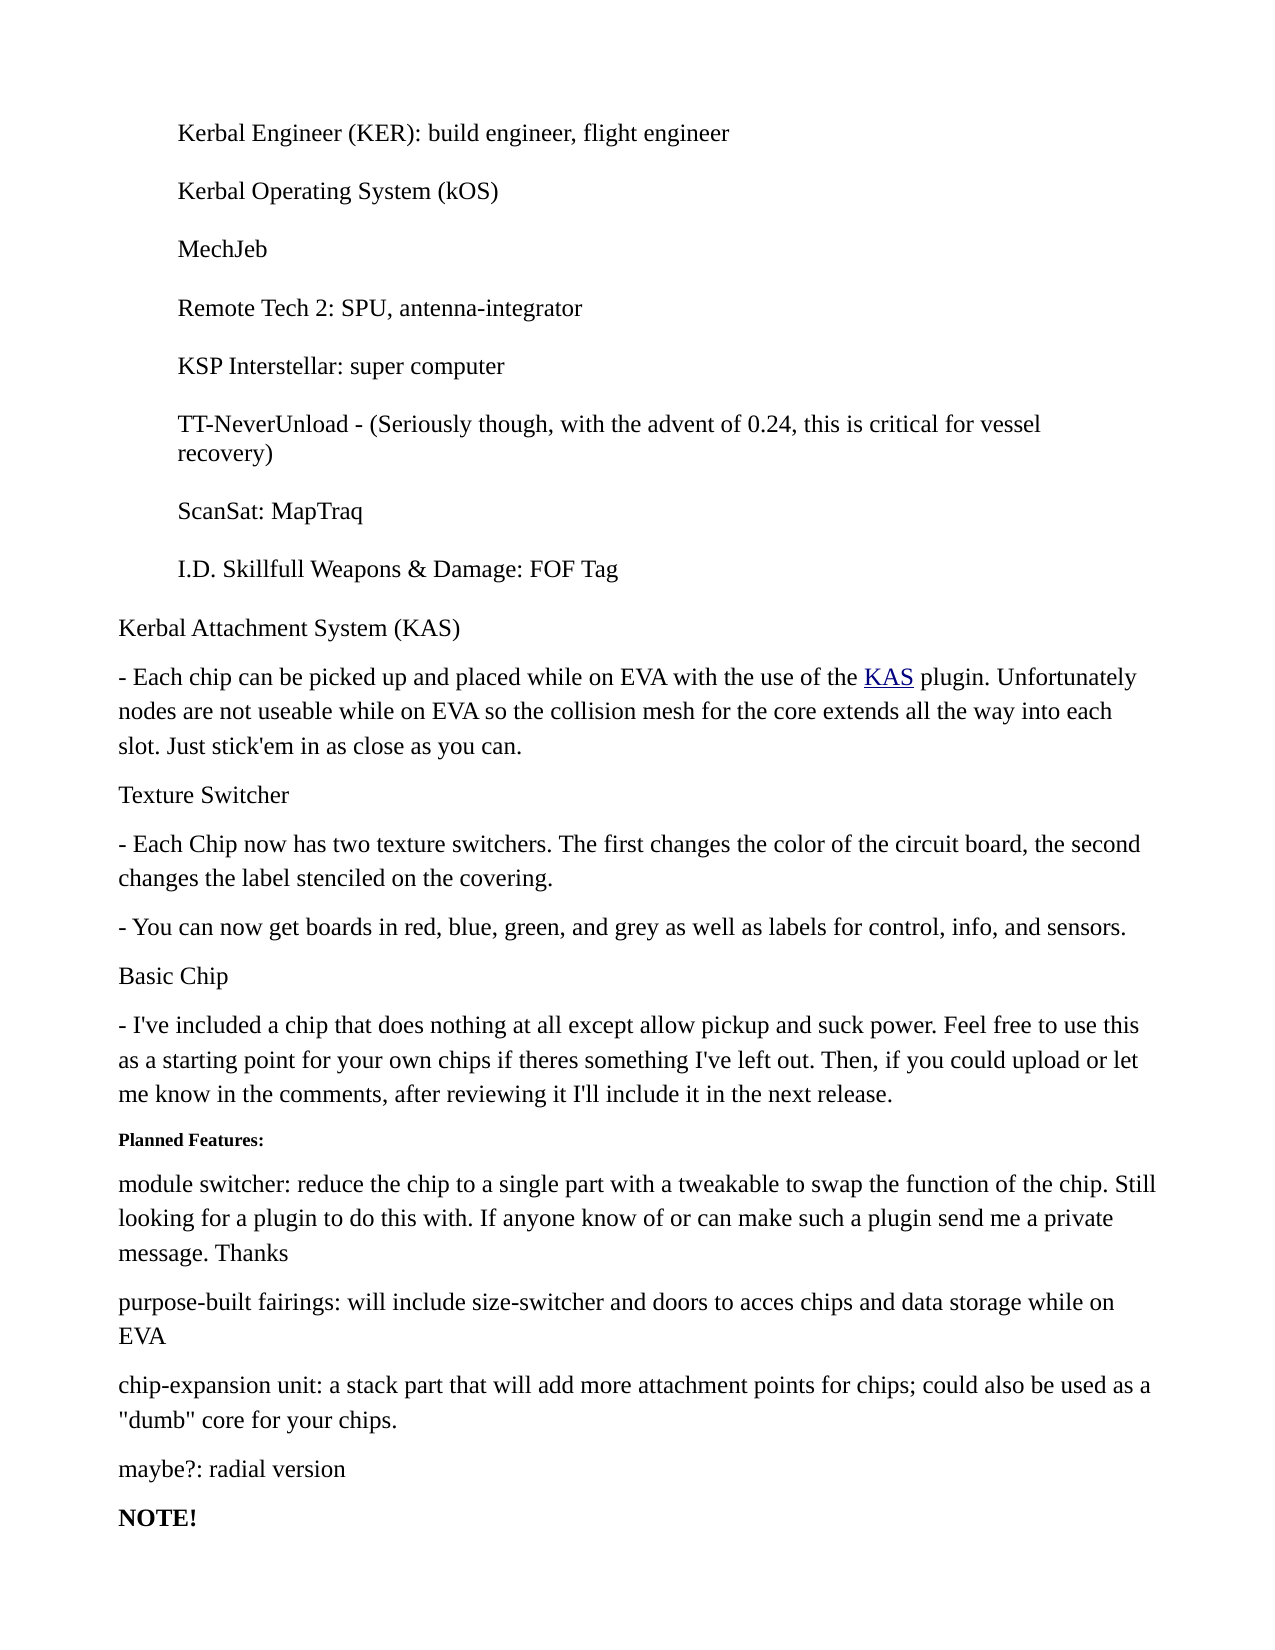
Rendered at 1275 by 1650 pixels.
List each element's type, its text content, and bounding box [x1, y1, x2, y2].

text NOTE! [118, 1503, 1157, 1532]
text I.D. Skillfull Weapons & Damage: FOF Tag [177, 554, 1098, 583]
text Kerbal Operating System (kOS) [177, 176, 1098, 205]
text Planned Features: [118, 1128, 1157, 1150]
text - You can now get boards in red, blue, green, and grey as well as labels for control, info, and sensors. [118, 912, 1157, 941]
text - I've included a chip that does nothing at all except allow pickup and suck power. Feel free to use this as a starting point for your own chips if theres something I've left out. Then, if you could upload or let me know in the comments, after reviewing it I'll include it in the next release. [118, 1011, 1157, 1108]
text KSP Interstellar: super computer [177, 351, 1098, 380]
text - Each chip can be picked up and placed while on EVA with the use of the KAS plugin. Unfortunately nodes are not useable while on EVA so the collision mesh for the core extends all the way into each slot. Just stick'em in as close as you can. [118, 662, 1157, 759]
text - Each Chip now has two texture switchers. The first changes the color of the circuit board, the second changes the label stenciled on the covering. [118, 829, 1157, 892]
text Remote Tech 2: SPU, antenna-integrator [177, 293, 1098, 322]
text ScanSat: MapTraq [177, 496, 1098, 525]
text module switcher: reduce the chip to a single part with a tweakable to swap the function of the chip. Still looking for a plugin to do this with. If anyone know of or can make such a plugin send me a private message. Thanks [118, 1169, 1157, 1267]
text MechJeb [177, 234, 1098, 263]
text TT-NeverUnload - (Seriously though, with the advent of 0.24, this is critical for vessel recovery) [177, 409, 1098, 467]
text Kerbal Engineer (KER): build engineer, flight engineer [177, 118, 1098, 147]
text purpose-built fairings: will include size-switcher and doors to acces chips and data storage while on EVA [118, 1287, 1157, 1350]
text chip-expansion unit: a stack part that will add more attachment points for chips; could also be used as a "dumb" core for your chips. [118, 1371, 1157, 1434]
text Texture Switcher [118, 780, 1157, 808]
text Kerbal Attachment System (KAS) [118, 613, 1157, 641]
text Basic Chip [118, 961, 1157, 990]
text maybe?: radial version [118, 1454, 1157, 1483]
